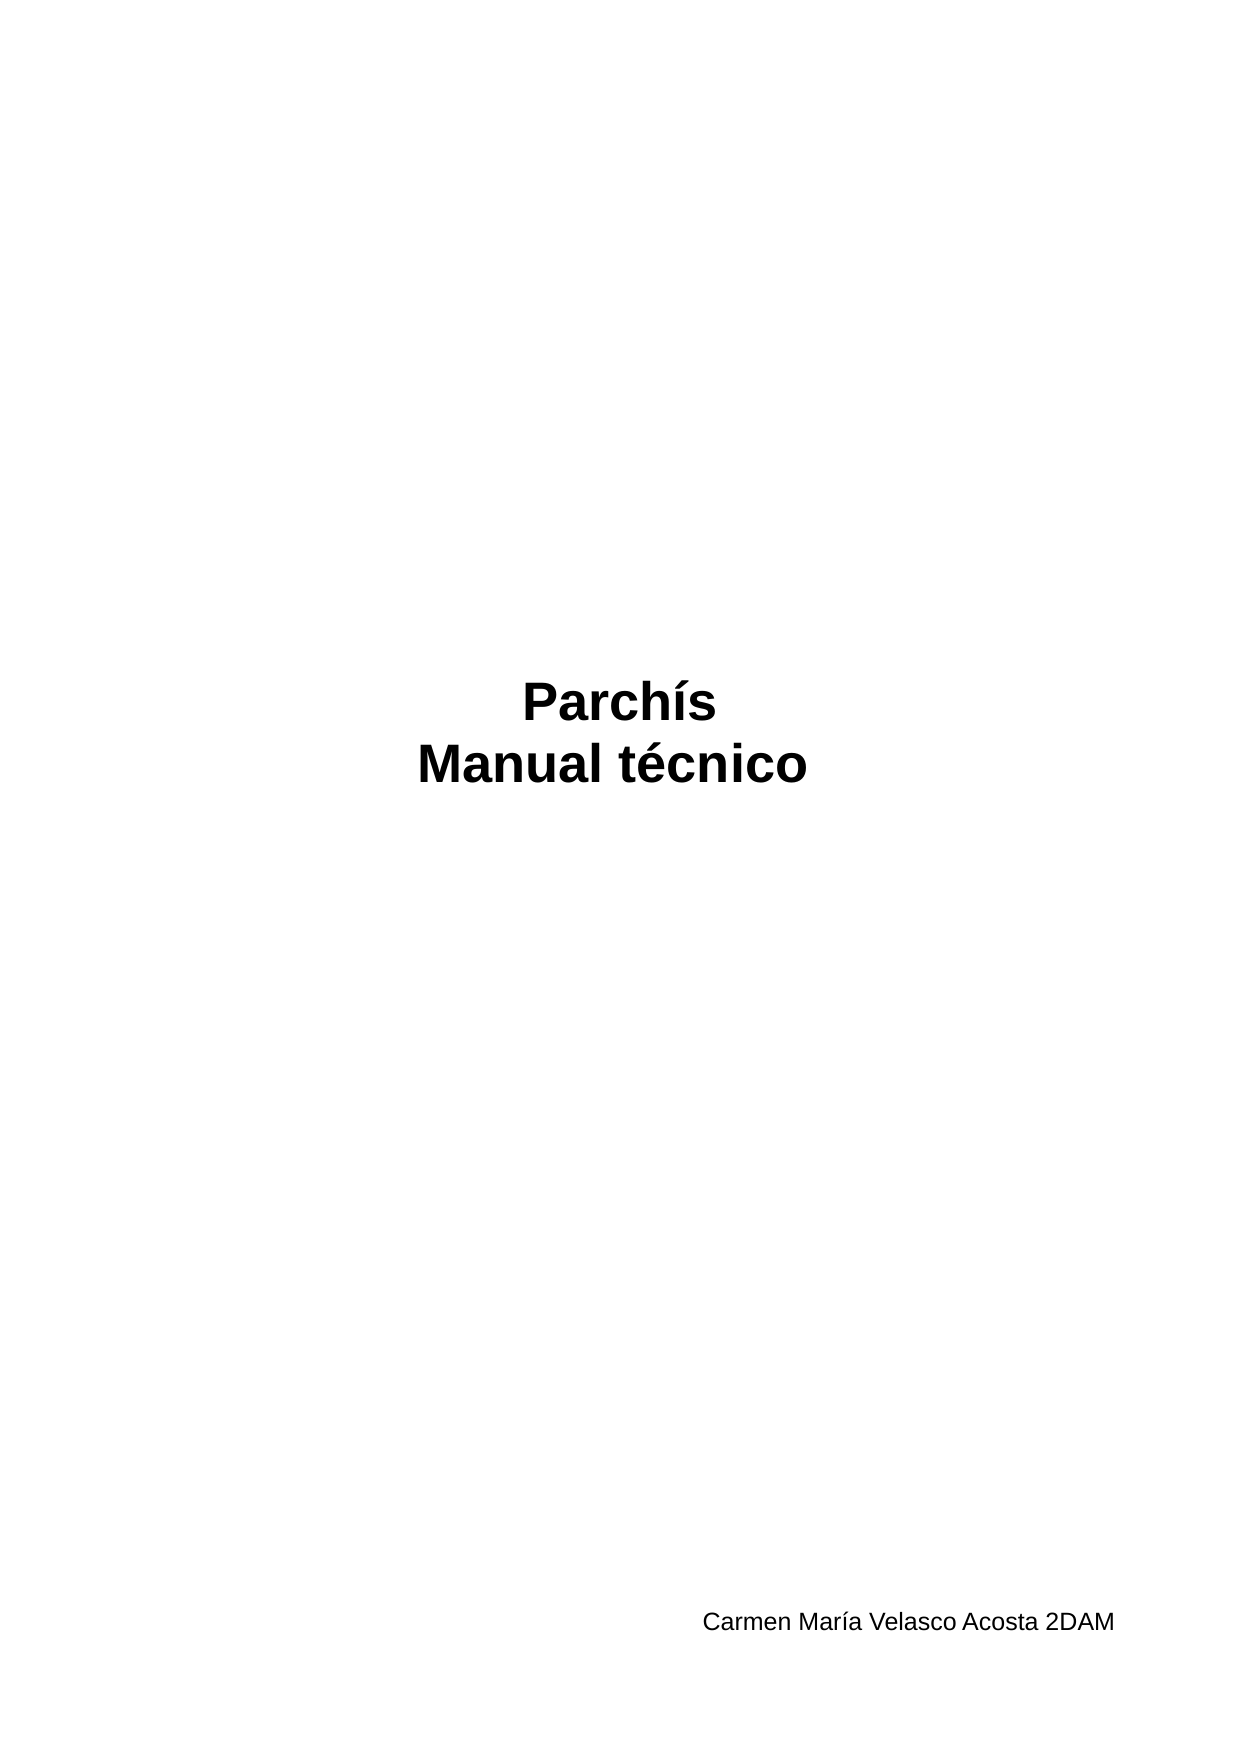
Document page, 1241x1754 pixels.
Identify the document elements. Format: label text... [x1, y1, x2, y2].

text Parchís [118, 669, 1122, 731]
text Manual técnico [118, 731, 1122, 794]
